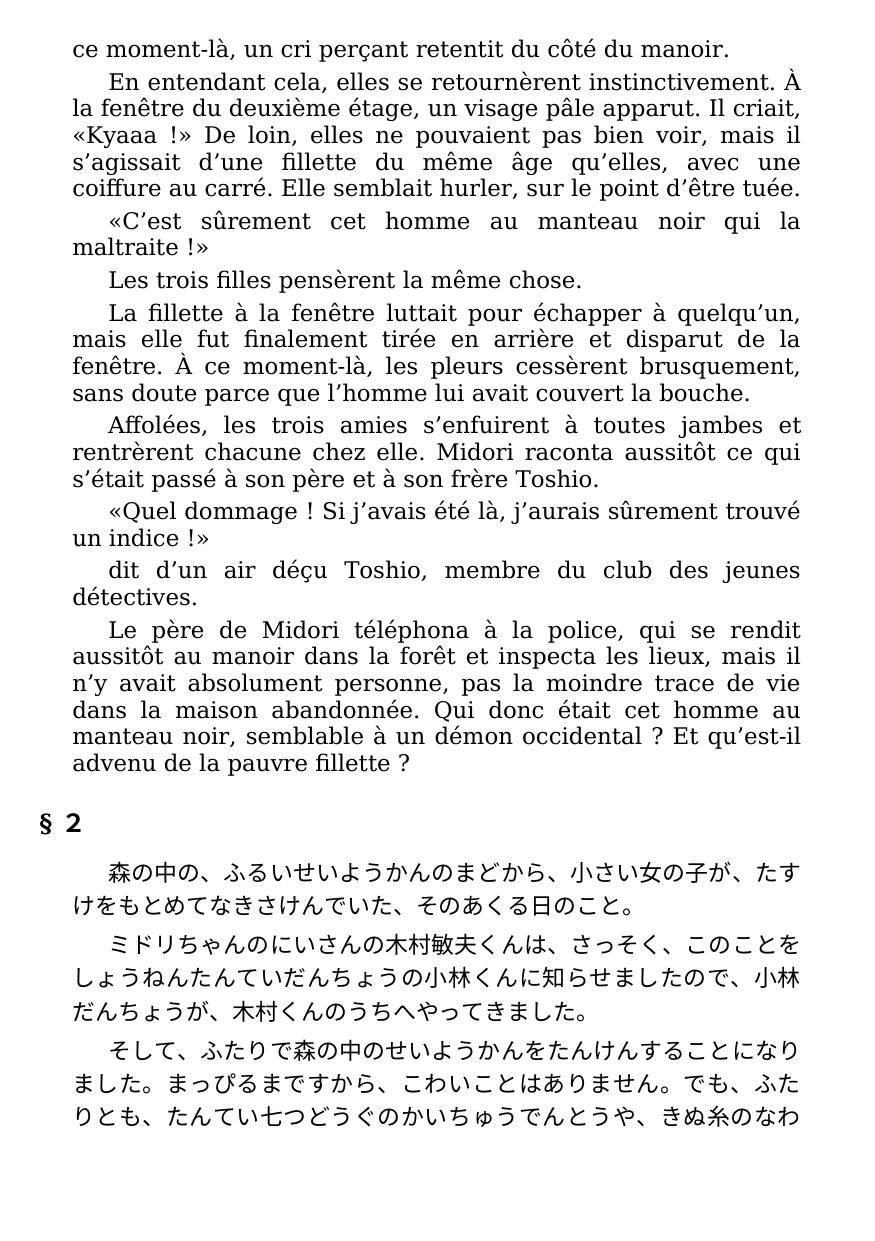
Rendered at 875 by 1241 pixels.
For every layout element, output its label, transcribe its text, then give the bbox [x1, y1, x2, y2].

subtitle § ２ [36, 801, 838, 843]
text Affolées, les trois amies s’enfuirent à toutes jambes et rentrèrent chacune chez elle. Midori raconta aussitôt ce qui s’était passé à son père et à son frère Toshio. [72, 412, 802, 492]
text Le père de Midori téléphona à la police, qui se rendit aussitôt au manoir dans la forêt et inspecta les lieux, mais il n’y avait absolument personne, pas la moindre trace de vie dans la maison abandonnée. Qui donc était cet homme au manteau noir, semblable à un démon occidental ? Et qu’est-il advenu de la pauvre fillette ? [72, 617, 802, 777]
text そして、ふたりで森の中のせいようかんをたんけんすることになりました。まっぴるまですから、こわいことはありません。でも、ふたりとも、たんてい七つどうぐのかいちゅうでんとうや、きぬ糸のなわ [72, 1033, 802, 1132]
text ミドリちゃんのにいさんの木村敏夫くんは、さっそく、このことをしょうねんたんていだんちょうの小林くんに知らせましたので、小林だんちょうが、木村くんのうちへやってきました。 [72, 927, 802, 1027]
text dit d’un air déçu Toshio, membre du club des jeunes détectives. [72, 558, 802, 611]
text La fillette à la fenêtre luttait pour échapper à quelqu’un, mais elle fut finalement tirée en arrière et disparut de la fenêtre. À ce moment-là, les pleurs cessèrent brusquement, sans doute parce que l’homme lui avait couvert la bouche. [72, 300, 802, 406]
text Les trois filles pensèrent la même chose. [72, 267, 802, 294]
text «Quel dommage ! Si j’avais été là, j’aurais sûrement trouvé un indice !» [72, 498, 802, 552]
text ce moment-là, un cri perçant retentit du côté du manoir. [72, 36, 802, 63]
text En entendant cela, elles se retournèrent instinctivement. À la fenêtre du deuxième étage, un visage pâle apparut. Il criait, «Kyaaa !» De loin, elles ne pouvaient pas bien voir, mais il s’agissait d’une fillette du même âge qu’elles, avec une coiffure au carré. Elle semblait hurler, sur le point d’être tuée. [72, 69, 802, 202]
text «C’est sûrement cet homme au manteau noir qui la maltraite !» [72, 208, 802, 261]
text 森の中の、ふるいせいようかんのまどから、小さい女の子が、たすけをもとめてなきさけんでいた、そのあくる日のこと。 [72, 855, 802, 921]
